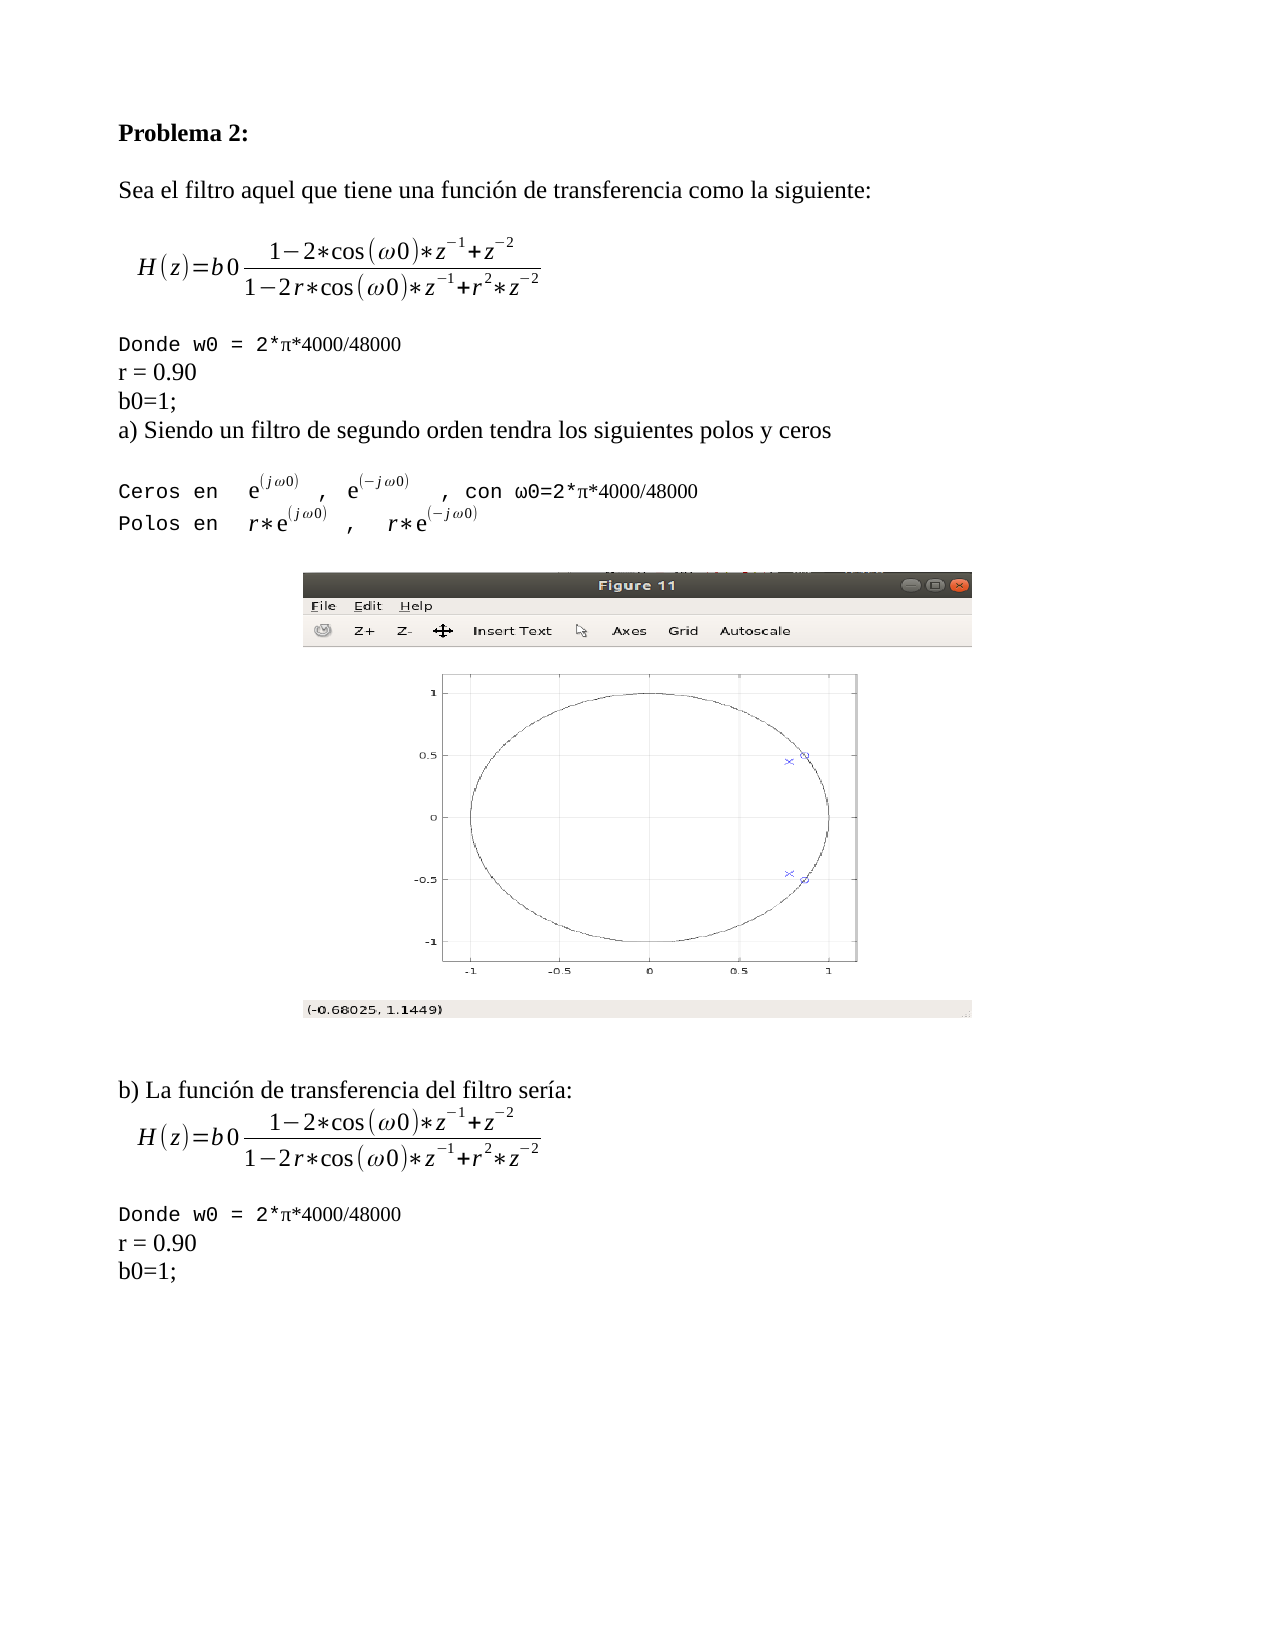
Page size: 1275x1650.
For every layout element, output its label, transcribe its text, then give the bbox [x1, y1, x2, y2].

text b) La función de transferencia del filtro sería: [118, 1075, 1157, 1104]
text r = 0.90 [118, 1228, 1157, 1256]
text r = 0.90 [118, 357, 1157, 386]
text Sea el filtro aquel que tiene una función de transferencia como la siguiente: [118, 176, 1157, 204]
text Polos en , [118, 504, 1157, 537]
text a) Siendo un filtro de segundo orden tendra los siguientes polos y ceros [118, 415, 1157, 443]
text Donde w0 = 2*π*4000/48000 [118, 1202, 1157, 1228]
picture [303, 572, 540, 1018]
text Problema 2: [118, 118, 1157, 147]
text b0=1; [118, 386, 1157, 415]
text Ceros en , , con ω0=2*π*4000/48000 [118, 472, 1157, 504]
text b0=1; [118, 1256, 1157, 1285]
text Donde w0 = 2*π*4000/48000 [118, 331, 1157, 357]
